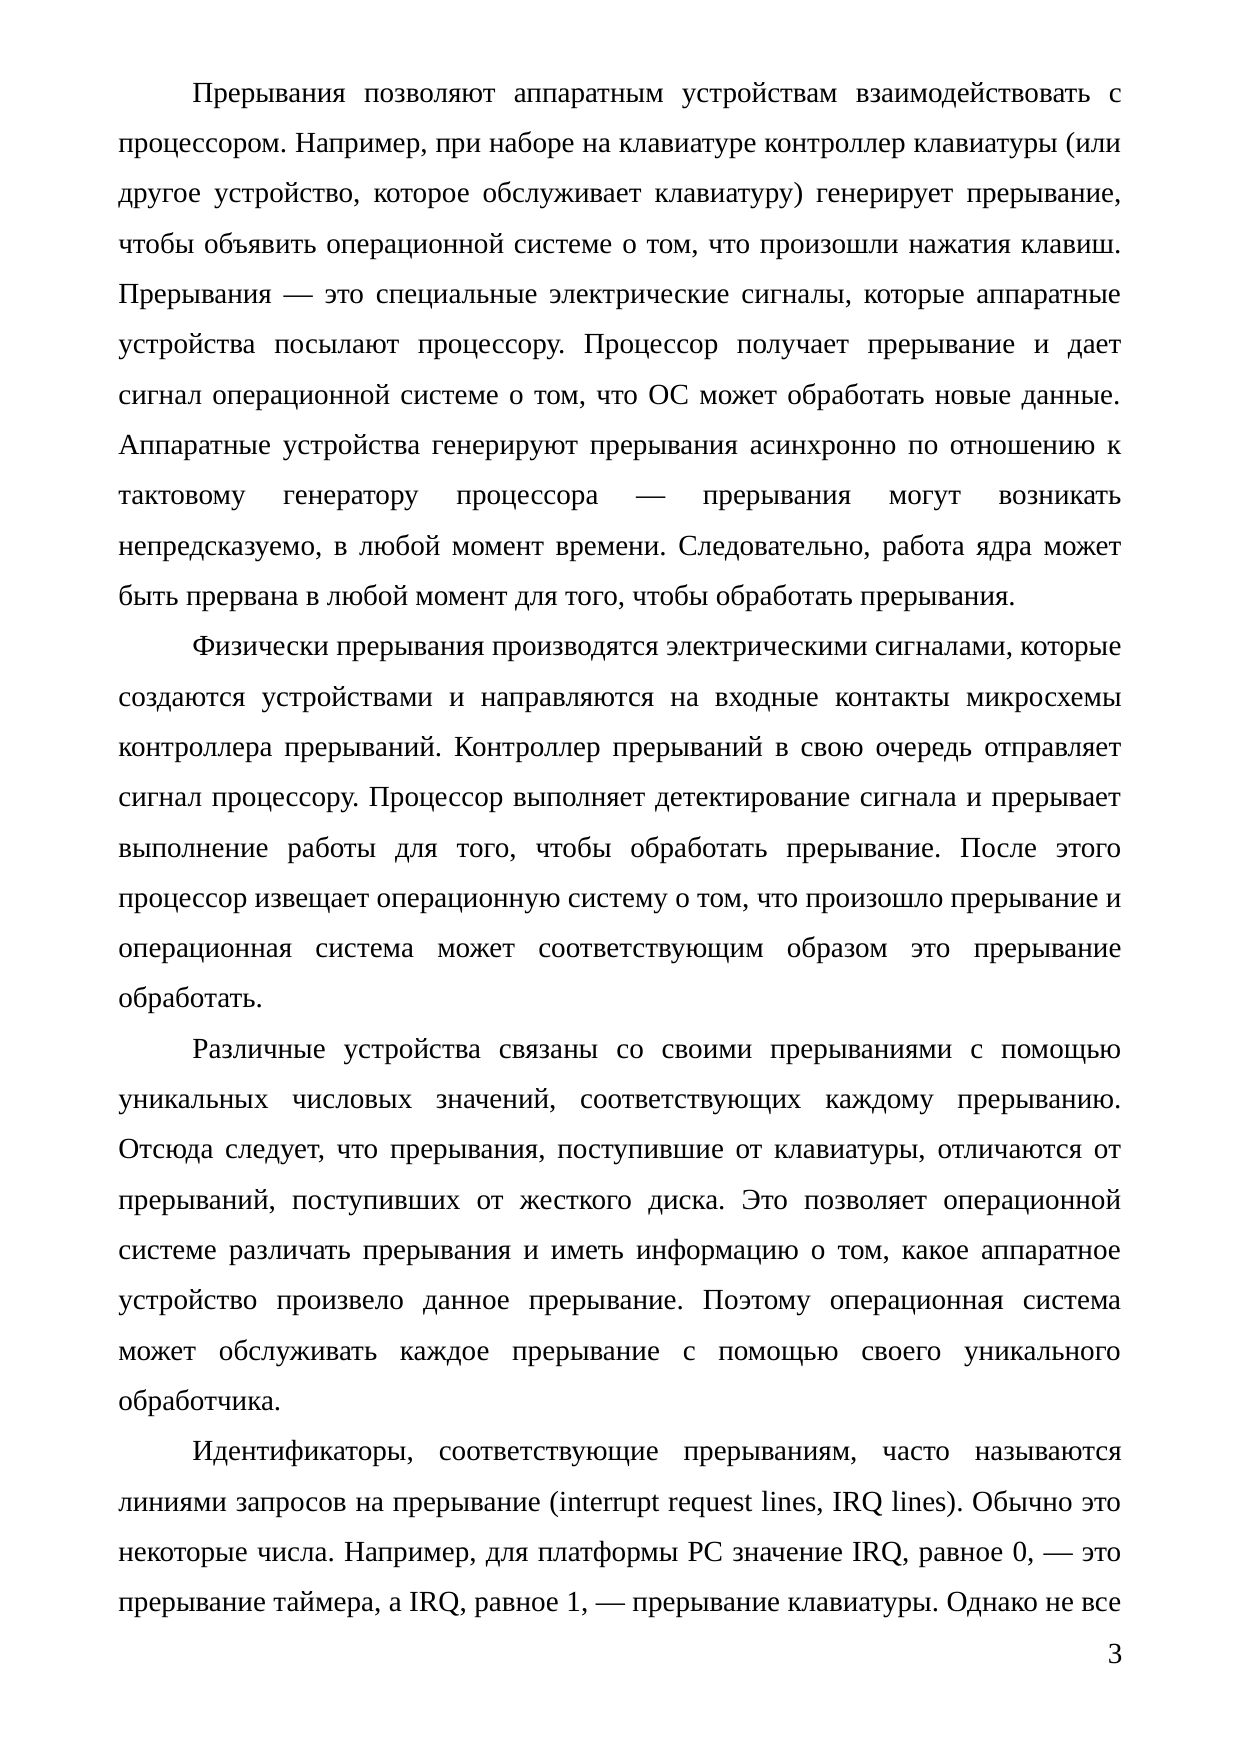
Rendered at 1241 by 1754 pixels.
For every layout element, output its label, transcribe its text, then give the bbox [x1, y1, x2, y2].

text Различные устройства связаны со своими прерываниями с помощью уникальных числовых значений, соответствующих каждому прерыванию. Отсюда следует, что прерывания, поступившие от клавиатуры, отличаются от прерываний, поступивших от жесткого диска. Это позволяет операционной системе различать прерывания и иметь информацию о том, какое аппаратное устройство произвело данное прерывание. Поэтому операционная система может обслуживать каждое прерывание с помощью своего уникального обработчика. [118, 1031, 1122, 1417]
text Физически прерывания производятся электрическими сигналами, которые создаются устройствами и направляются на входные контакты микросхемы контроллера прерываний. Контроллер прерываний в свою очередь отправляет сигнал процессору. Процессор выполняет детектирование сигнала и прерывает выполнение работы для того, чтобы обработать прерывание. После этого процессор извещает операционную систему о том, что произошло прерывание и операционная система может соответствующим образом это прерывание обработать. [118, 628, 1122, 1014]
text Идентификаторы, соответствующие прерываниям, часто называются линиями запросов на прерывание (interrupt request lines, IRQ lines). Обычно это некоторые числа. Например, для платформы PC значение IRQ, равное 0, — это прерывание таймера, a IRQ, равное 1, — прерывание клавиатуры. Однако не все [118, 1433, 1122, 1618]
text Прерывания позволяют аппаратным устройствам взаимодействовать с процессором. Например, при наборе на клавиатуре контроллер клавиатуры (или другое устройство, которое обслуживает клавиатуру) генерирует прерывание, чтобы объявить операционной системе о том, что произошли нажатия клавиш. Прерывания — это специальные электрические сигналы, которые аппаратные устройства посылают процессору. Процессор получает прерывание и дает сигнал операционной системе о том, что ОС может обработать новые данные. Аппаратные устройства генерируют прерывания асинхронно по отношению к тактовому генератору процессора — прерывания могут возникать непредсказуемо, в любой момент времени. Следовательно, работа ядра может быть прервана в любой момент для того, чтобы обработать прерывания. [118, 75, 1122, 612]
